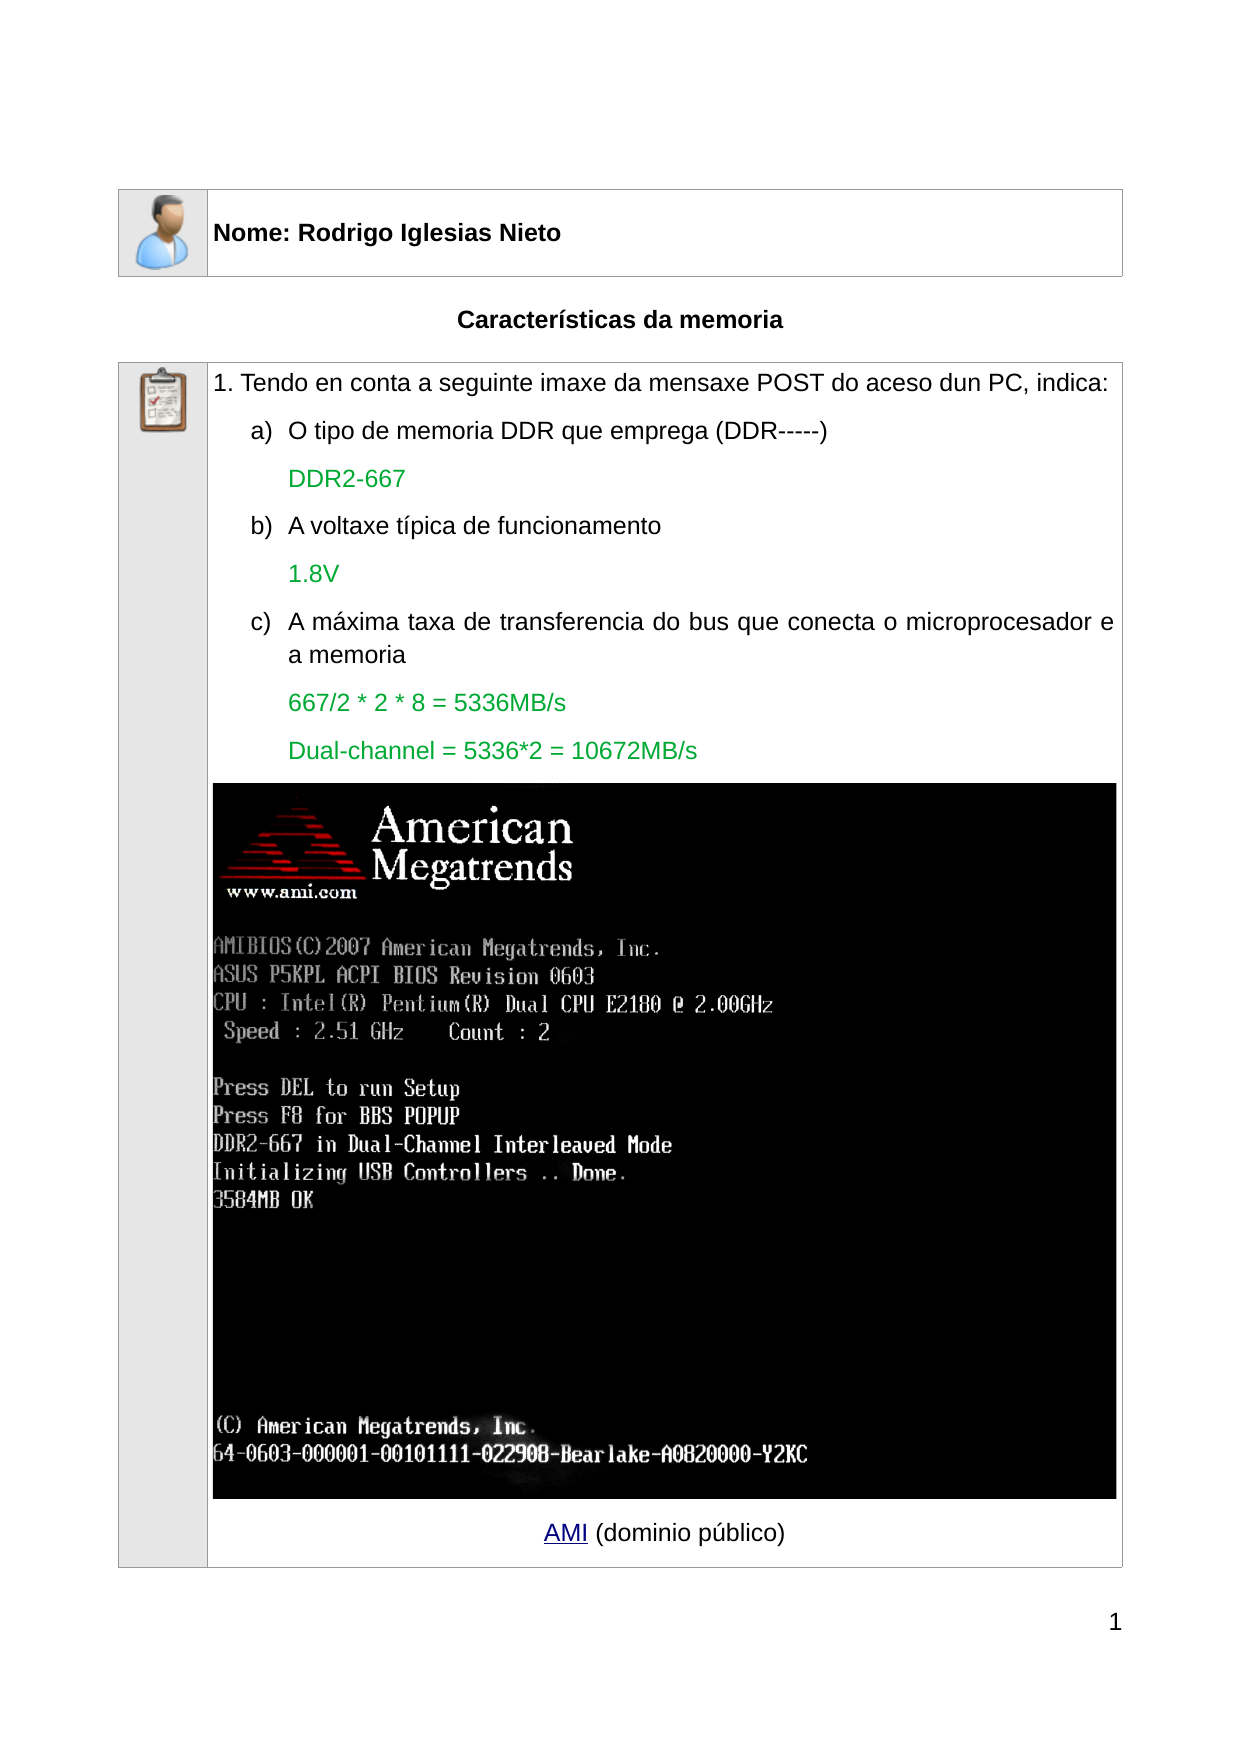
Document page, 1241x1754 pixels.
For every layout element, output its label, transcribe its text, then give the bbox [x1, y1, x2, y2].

table_header 1. Tendo en conta a seguinte imaxe da mensaxe POST do aceso dun PC, indica: O tipo de memoria DDR que emprega (DDR-----) DDR2-667 A voltaxe típica de funcionamento 1.8V A máxima taxa de transferencia do bus que conecta o microprocesador e a memoria 667/2 * 2 * 8 = 5336MB/s Dual-channel = 5336*2 = 10672MB/s AMI (dominio público) [208, 363, 1122, 1567]
picture [125, 195, 201, 270]
text Características da memoria [118, 304, 1122, 333]
picture [212, 783, 1117, 1499]
table_header [119, 363, 207, 1567]
picture [130, 367, 195, 433]
table_header Nome: Rodrigo Iglesias Nieto [208, 190, 1122, 276]
table_header [119, 190, 207, 276]
